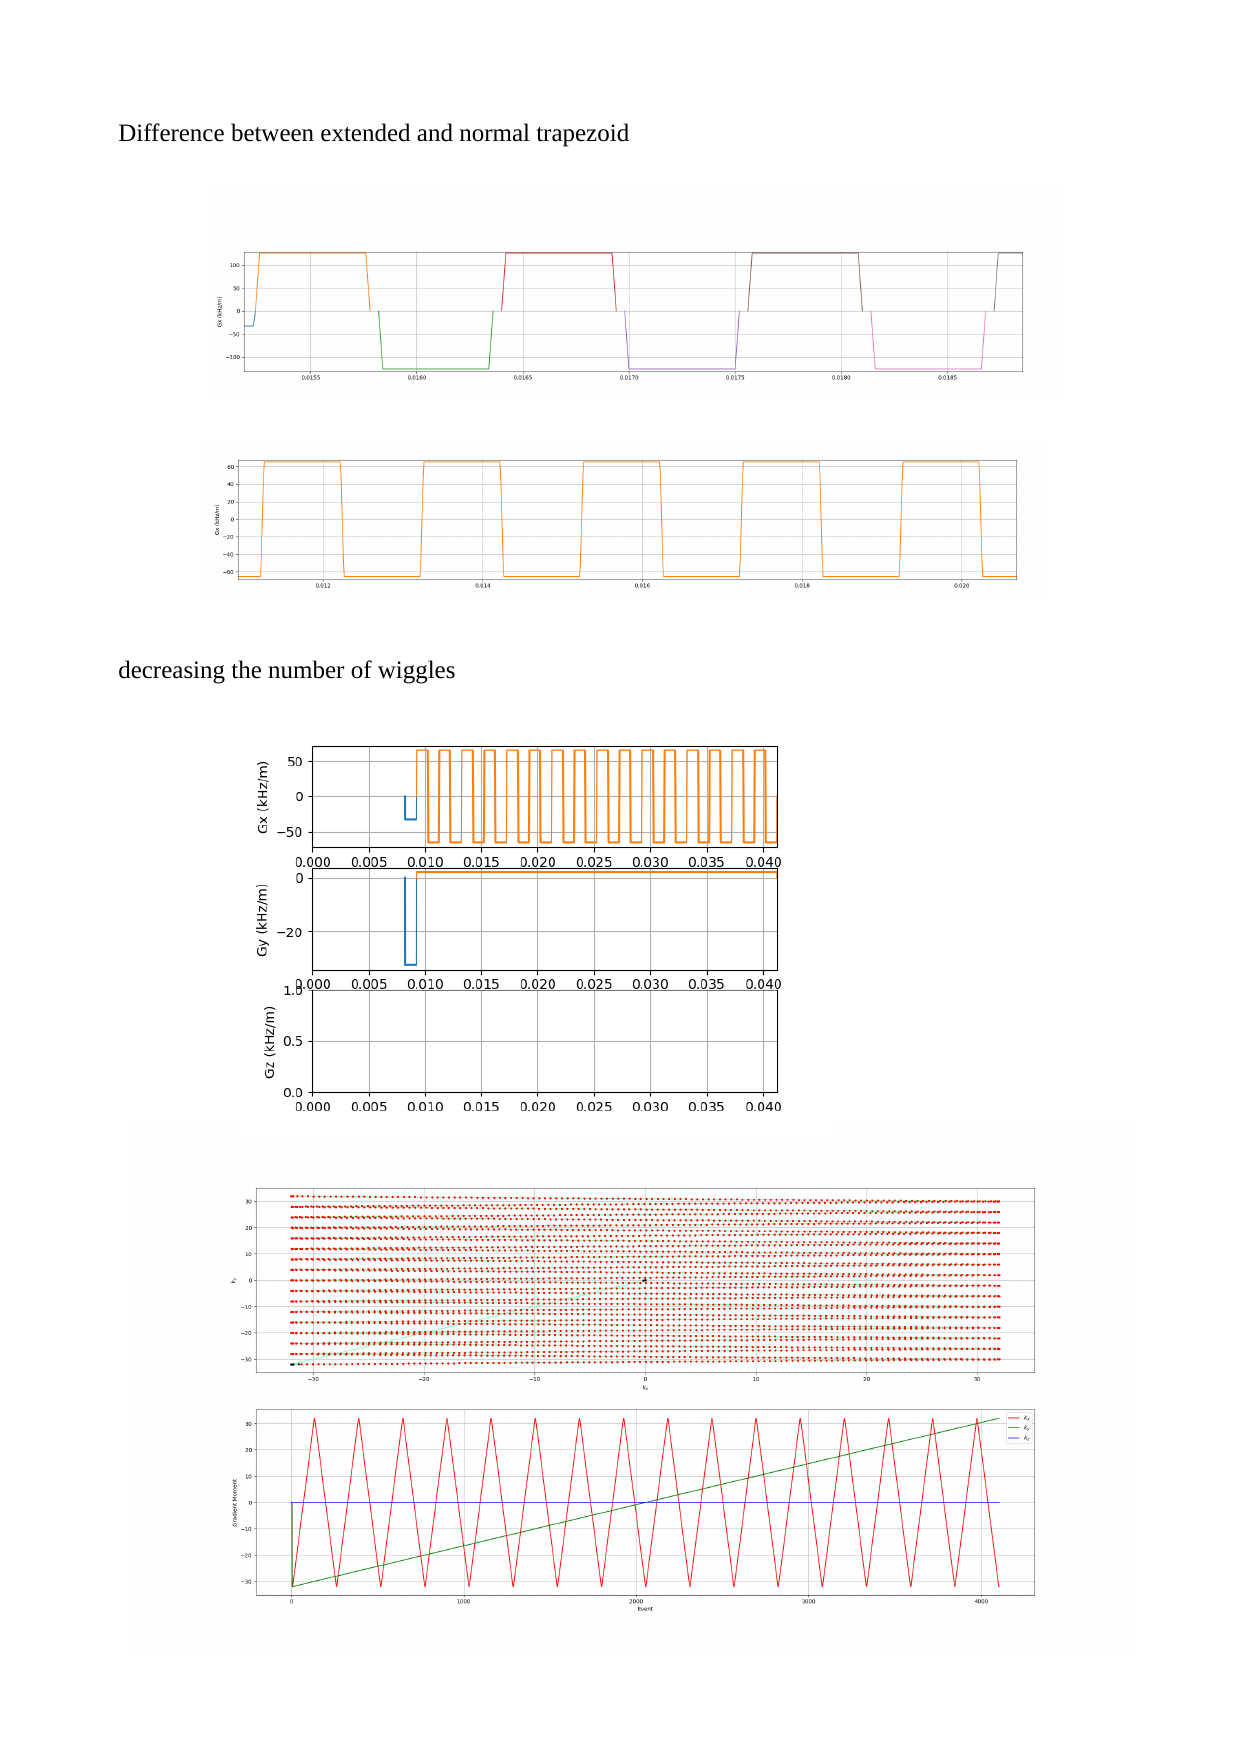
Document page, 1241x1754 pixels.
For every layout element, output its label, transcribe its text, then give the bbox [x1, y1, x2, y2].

picture [206, 446, 1043, 492]
picture [130, 691, 1135, 1653]
text Difference between extended and normal trapezoid [118, 118, 1122, 147]
text decreasing the number of wiggles [118, 656, 1122, 684]
